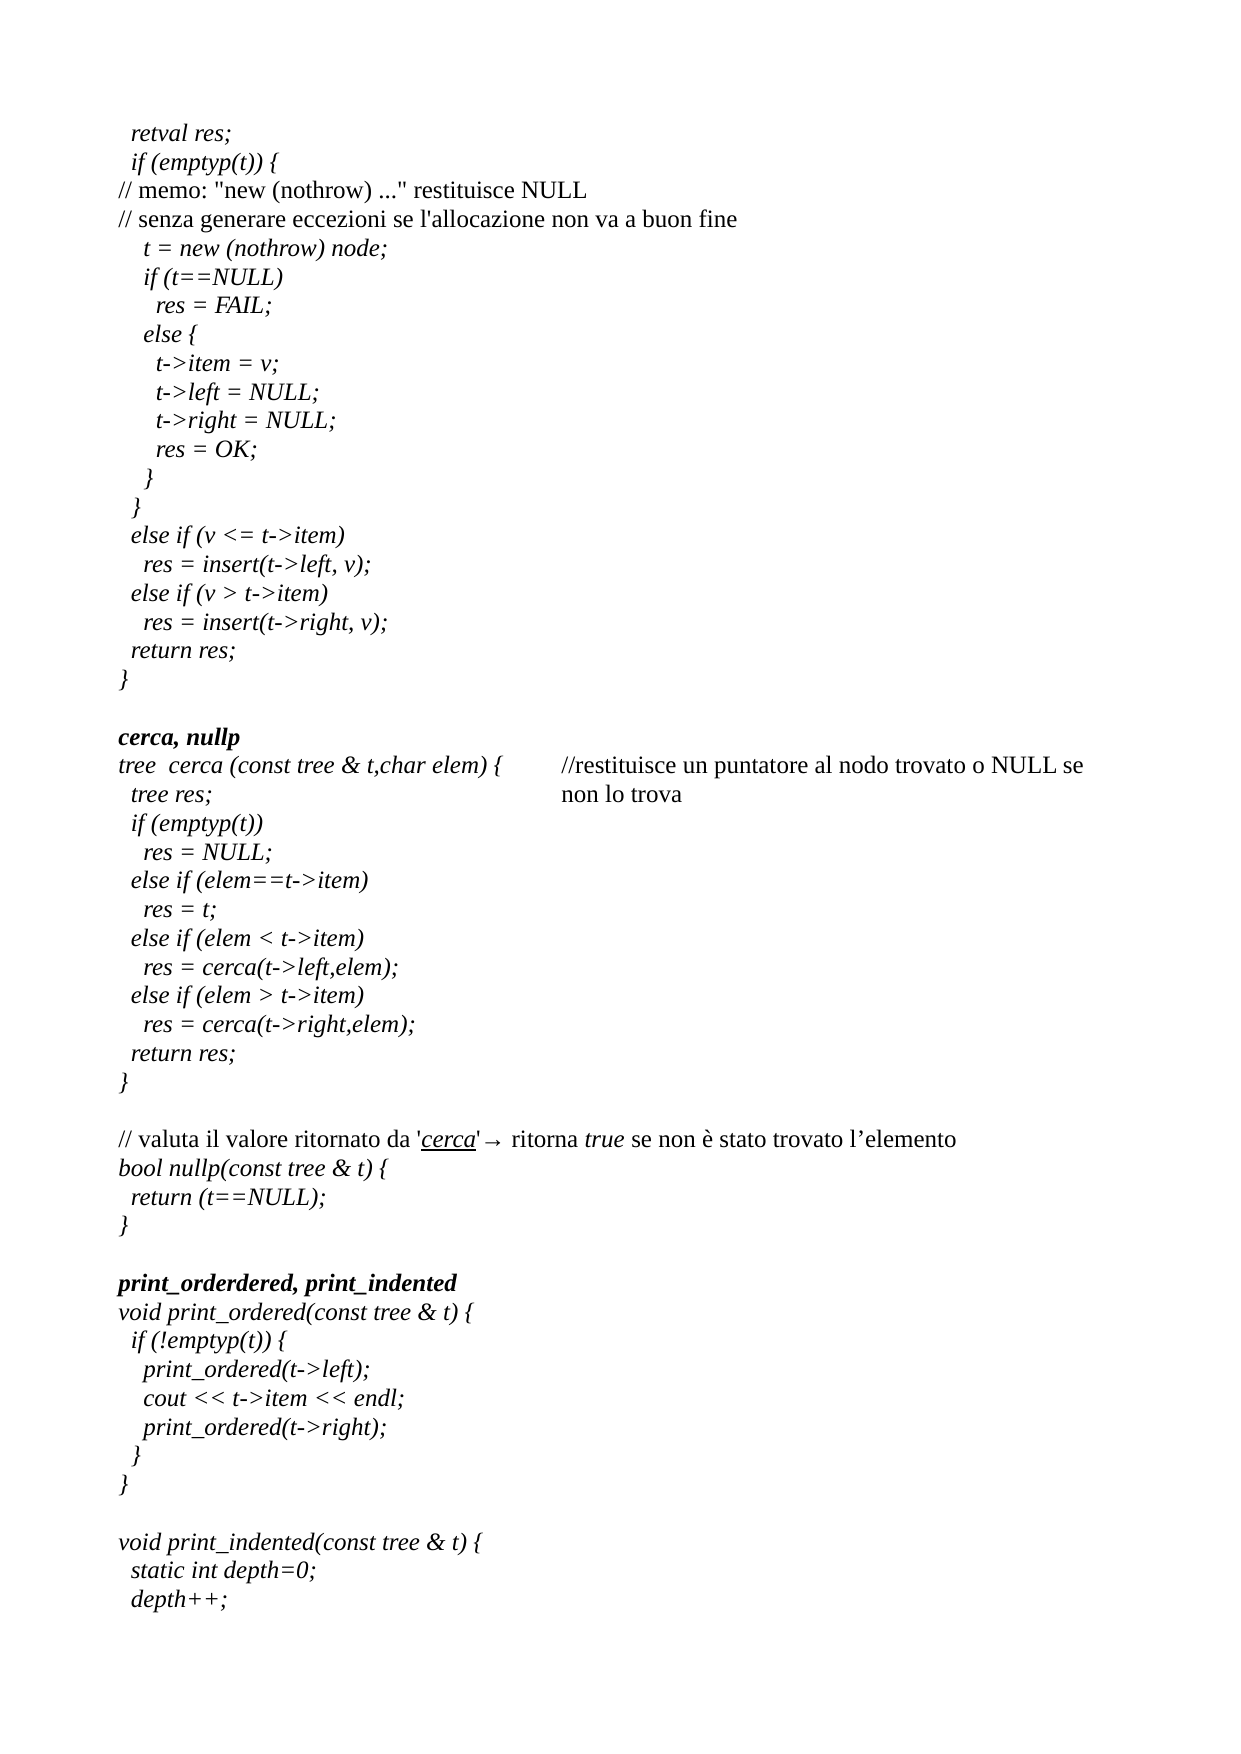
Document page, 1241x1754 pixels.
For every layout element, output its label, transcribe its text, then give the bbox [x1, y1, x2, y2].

text if (!emptyp(t)) { [118, 1326, 1122, 1354]
text if (emptyp(t)) { [118, 147, 1122, 176]
text res = NULL; [118, 837, 1122, 866]
text t->item = v; [118, 348, 1122, 377]
text } [118, 664, 1122, 693]
text print_ordered(t->left); [118, 1354, 1122, 1383]
text else if (elem < t->item) [118, 923, 1122, 952]
text } [118, 1469, 1122, 1498]
text res = FAIL; [118, 291, 1122, 319]
text void print_ordered(const tree & t) { [118, 1297, 1122, 1326]
text static int depth=0; [118, 1556, 1122, 1584]
text t->left = NULL; [118, 377, 1122, 406]
text } [118, 463, 1122, 492]
text cout << t->item << endl; [118, 1383, 1122, 1412]
text return res; [118, 1038, 1122, 1067]
text } [118, 1067, 1122, 1096]
text // memo: "new (nothrow) ..." restituisce NULL [118, 176, 1122, 204]
text res = cerca(t->right,elem); [118, 1009, 1122, 1038]
text if (emptyp(t)) [118, 808, 1122, 837]
text cerca, nullp [118, 722, 1122, 751]
text else { [118, 319, 1122, 348]
text else if (elem==t->item) [118, 866, 1122, 894]
text res = cerca(t->left,elem); [118, 952, 1122, 981]
text res = insert(t->right, v); [118, 607, 1122, 636]
text if (t==NULL) [118, 262, 1122, 291]
text } [118, 492, 1122, 521]
text return res; [118, 636, 1122, 664]
text bool nullp(const tree & t) { [118, 1153, 1122, 1182]
text res = OK; [118, 434, 1122, 463]
text res = insert(t->left, v); [118, 549, 1122, 578]
text res = t; [118, 894, 1122, 923]
text print_ordered(t->right); [118, 1412, 1122, 1441]
text retval res; [118, 118, 1122, 147]
text void print_indented(const tree & t) { [118, 1527, 1122, 1556]
text // senza generare eccezioni se l'allocazione non va a buon fine [118, 204, 1122, 233]
text print_orderdered, print_indented [118, 1268, 1122, 1297]
text } [118, 1211, 1122, 1239]
text t = new (nothrow) node; [118, 233, 1122, 262]
text tree cerca (const tree & t,char elem) { //restituisce un puntatore al nodo trovato o NULL se [118, 751, 1122, 779]
text else if (v > t->item) [118, 578, 1122, 607]
text tree res; non lo trova [118, 779, 1122, 808]
text t->right = NULL; [118, 406, 1122, 434]
text else if (v <= t->item) [118, 521, 1122, 549]
text // valuta il valore ritornato da 'cerca'→ ritorna true se non è stato trovato l’elemento [118, 1124, 1122, 1153]
text } [118, 1441, 1122, 1469]
text depth++; [118, 1584, 1122, 1613]
text else if (elem > t->item) [118, 981, 1122, 1009]
text return (t==NULL); [118, 1182, 1122, 1211]
